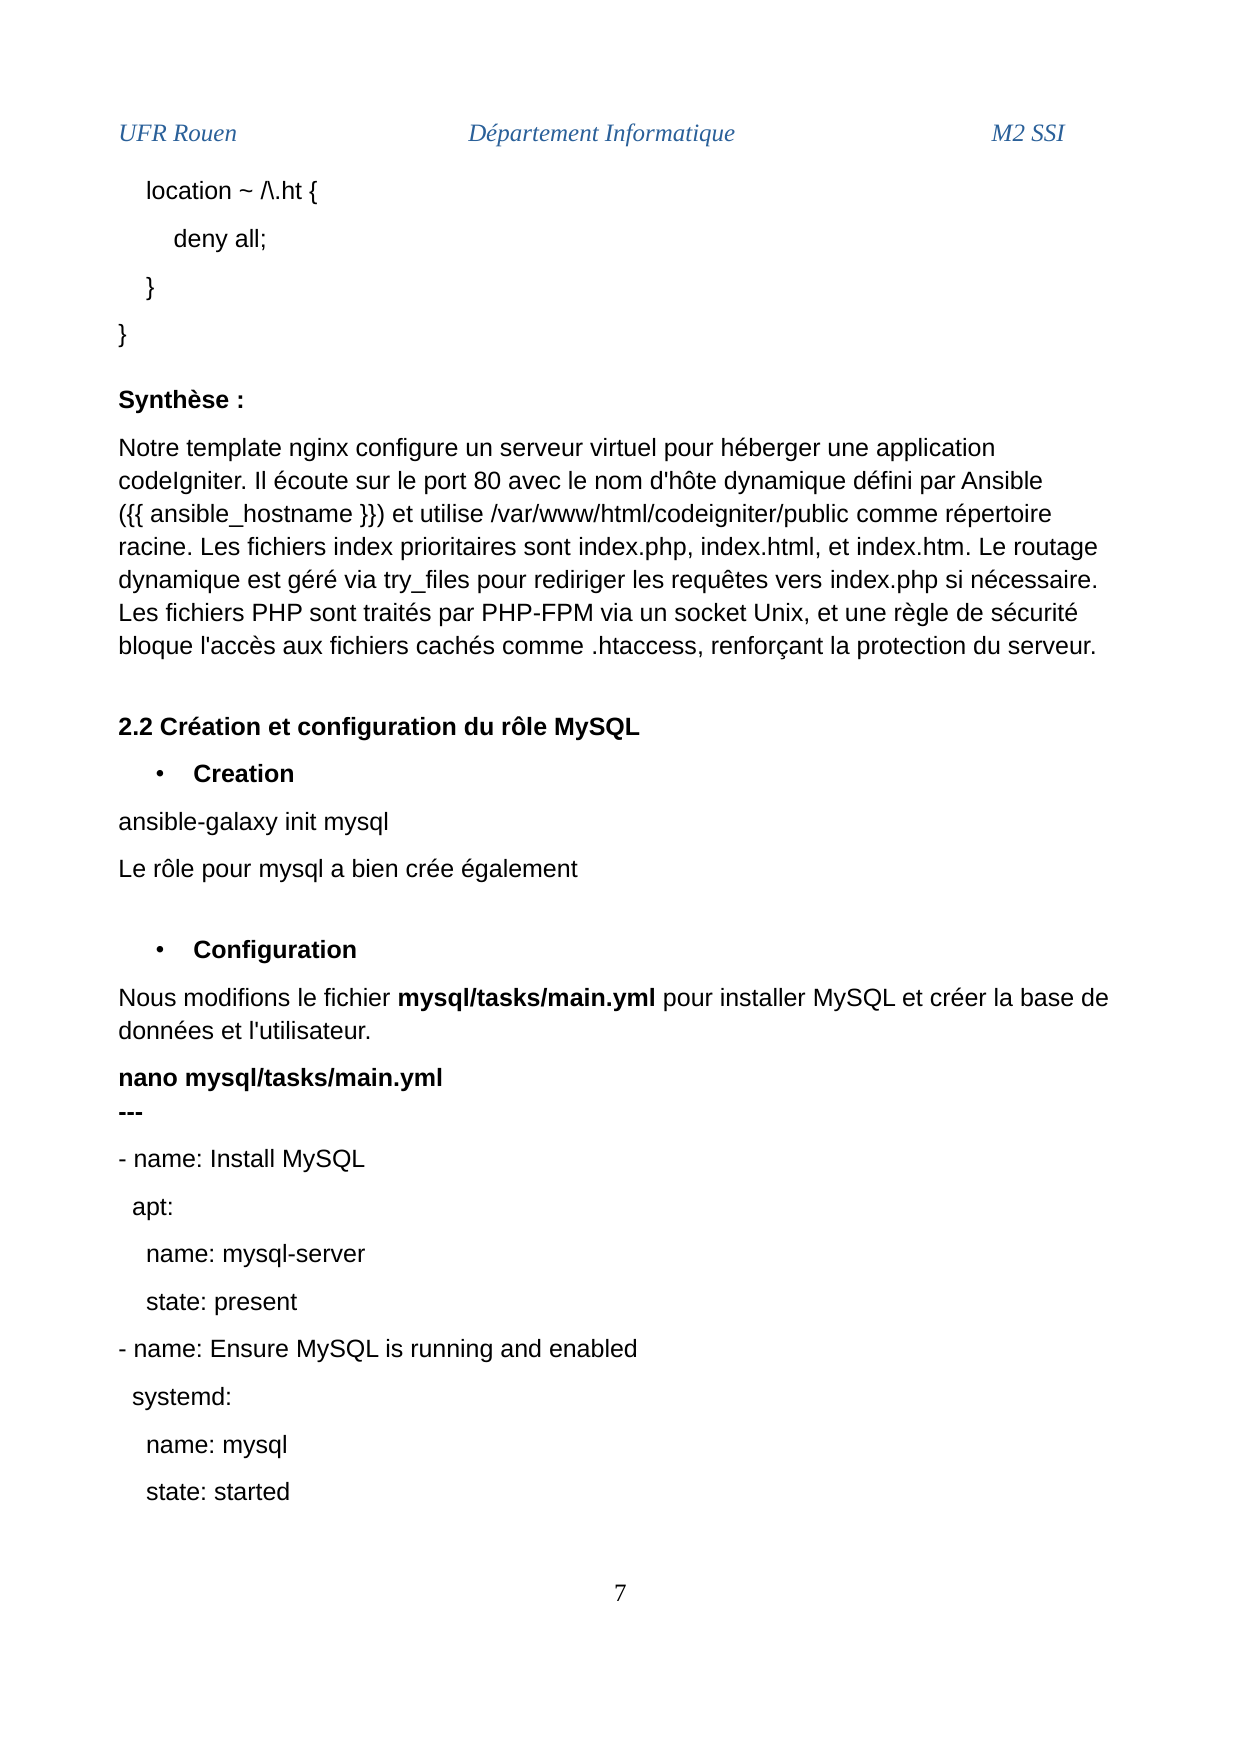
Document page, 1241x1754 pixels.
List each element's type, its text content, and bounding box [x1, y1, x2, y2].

text apt: [118, 1192, 1122, 1220]
text Notre template nginx configure un serveur virtuel pour héberger une application codeIgniter. Il écoute sur le port 80 avec le nom d'hôte dynamique défini par Ansible ({{ ansible_hostname }}) et utilise /var/www/html/codeigniter/public comme répertoire racine. Les fichiers index prioritaires sont index.php, index.html, et index.htm. Le routage dynamique est géré via try_files pour rediriger les requêtes vers index.php si nécessaire. Les fichiers PHP sont traités par PHP-FPM via un socket Unix, et une règle de sécurité bloque l'accès aux fichiers cachés comme .htaccess, renforçant la protection du serveur. [118, 433, 1122, 660]
text state: present [118, 1287, 1122, 1316]
text - name: Ensure MySQL is running and enabled [118, 1334, 1122, 1363]
text Nous modifions le fichier mysql/tasks/main.yml pour installer MySQL et créer la base de données et l'utilisateur. [118, 983, 1122, 1044]
list Creation [156, 759, 1122, 788]
text nano mysql/tasks/main.yml --- [118, 1063, 1122, 1125]
text deny all; [118, 224, 1122, 253]
text location ~ /\.ht { [118, 176, 1122, 205]
text name: mysql [118, 1430, 1122, 1458]
text - name: Install MySQL [118, 1144, 1122, 1173]
list Configuration [156, 935, 1122, 964]
text 2.2 Création et configuration du rôle MySQL [118, 678, 1122, 740]
text name: mysql-server [118, 1239, 1122, 1268]
text Le rôle pour mysql a bien crée également [118, 854, 1122, 916]
text ansible-galaxy init mysql [118, 807, 1122, 836]
text } Synthèse : [118, 319, 1122, 414]
text systemd: [118, 1382, 1122, 1411]
text } [118, 272, 1122, 300]
text state: started [118, 1477, 1122, 1506]
